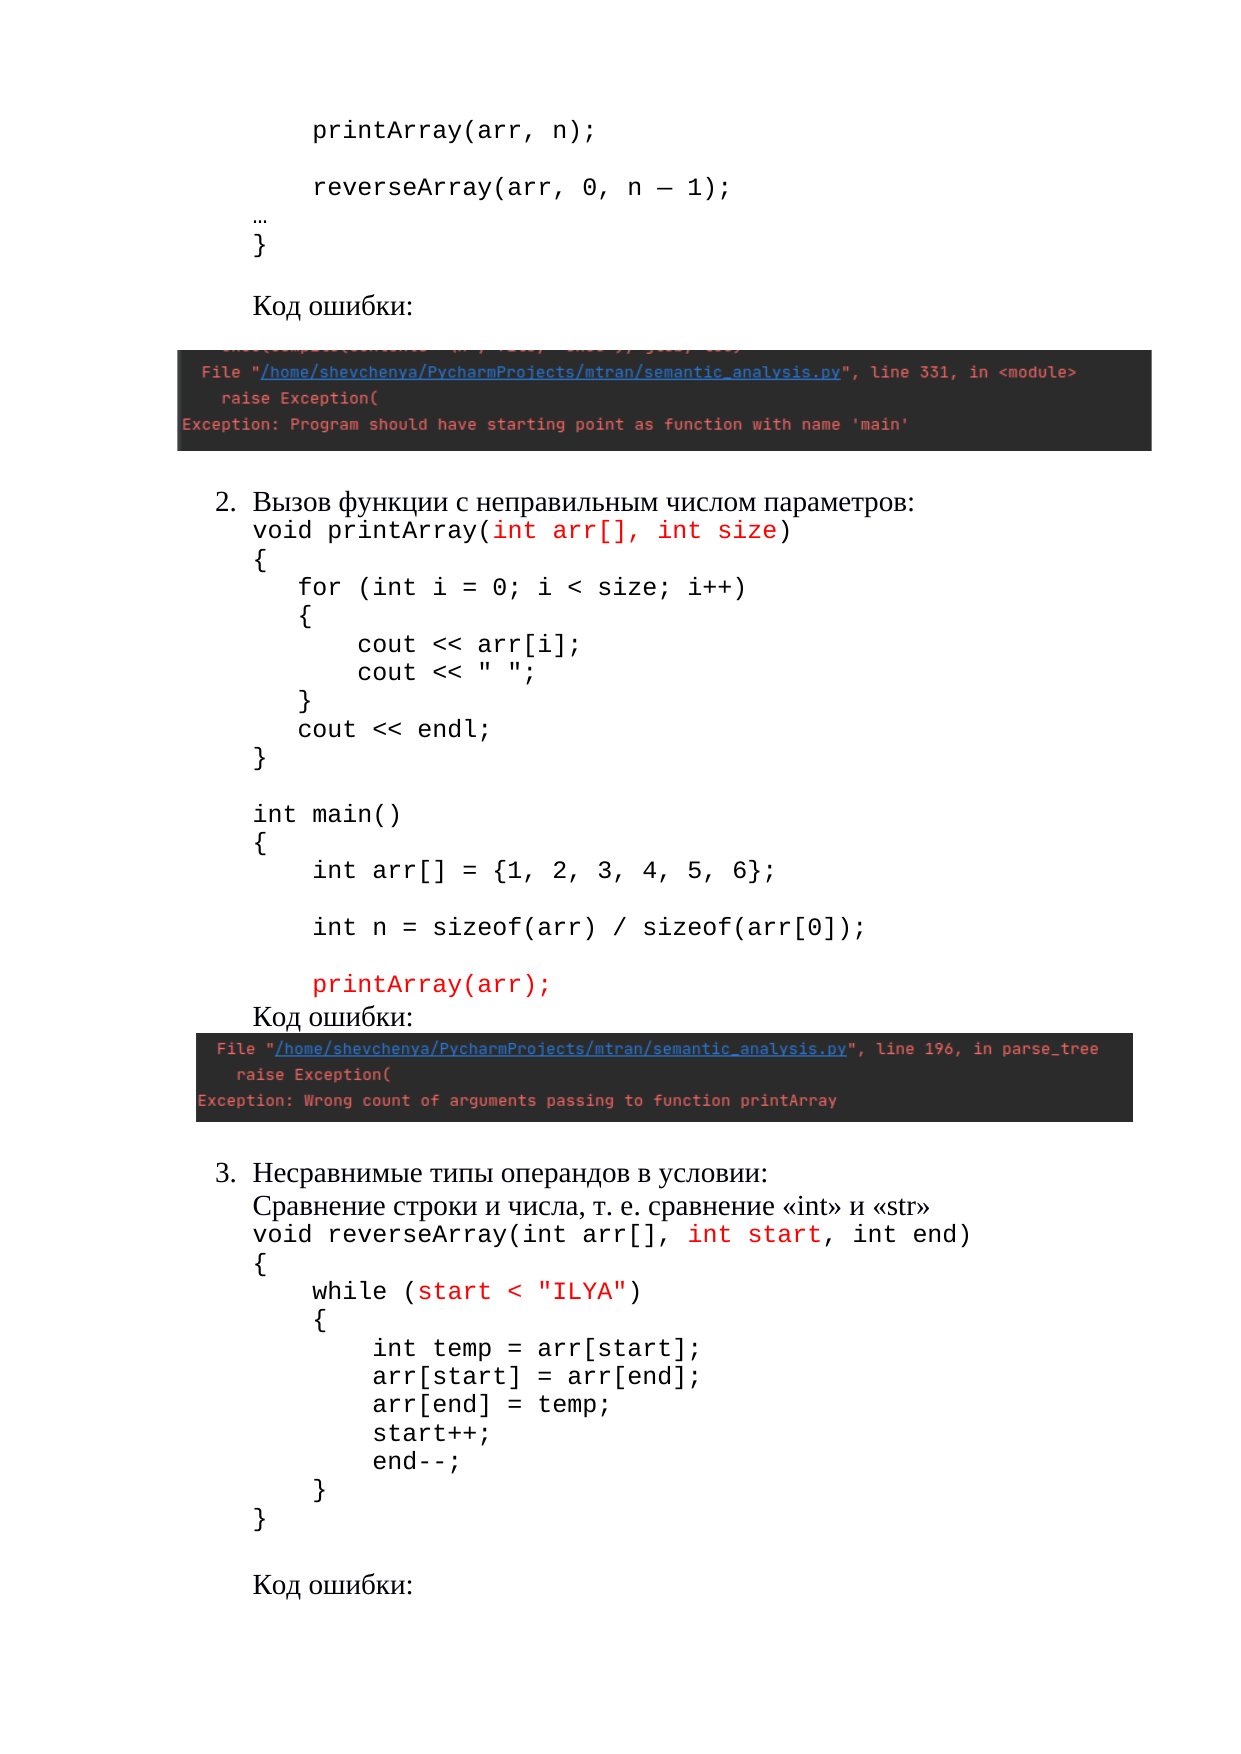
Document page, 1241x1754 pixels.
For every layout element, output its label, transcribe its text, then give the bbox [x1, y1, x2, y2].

list Код ошибки: [215, 1567, 1152, 1601]
picture [177, 350, 1152, 451]
list … [215, 203, 1152, 231]
list Вызов функции с неправильным числом параметров: [215, 484, 1152, 518]
list Код ошибки: [215, 999, 1152, 1033]
list void reverseArray(int arr[], int start, int end) { while (start < "ILYA") { int temp = arr[start]; arr[start] = arr[end]; arr[end] = temp; start++; end--; } } [215, 1222, 1152, 1534]
list Сравнение строки и числа, т. е. сравнение «int» и «str» [215, 1188, 1152, 1222]
picture [196, 1033, 1133, 1122]
list int main() { int arr[] = {1, 2, 3, 4, 5, 6}; int n = sizeof(arr) / sizeof(arr[0]); printArray(arr); [215, 801, 1152, 999]
list } [215, 231, 1152, 288]
list void printArray(int arr[], int size) { for (int i = 0; i < size; i++) { cout << arr[i]; cout << " "; } cout << endl; } [215, 518, 1152, 773]
list printArray(arr, n); reverseArray(arr, 0, n — 1); [215, 118, 1152, 203]
list Код ошибки: [215, 288, 1152, 322]
list Несравнимые типы операндов в условии: [215, 1155, 1152, 1188]
